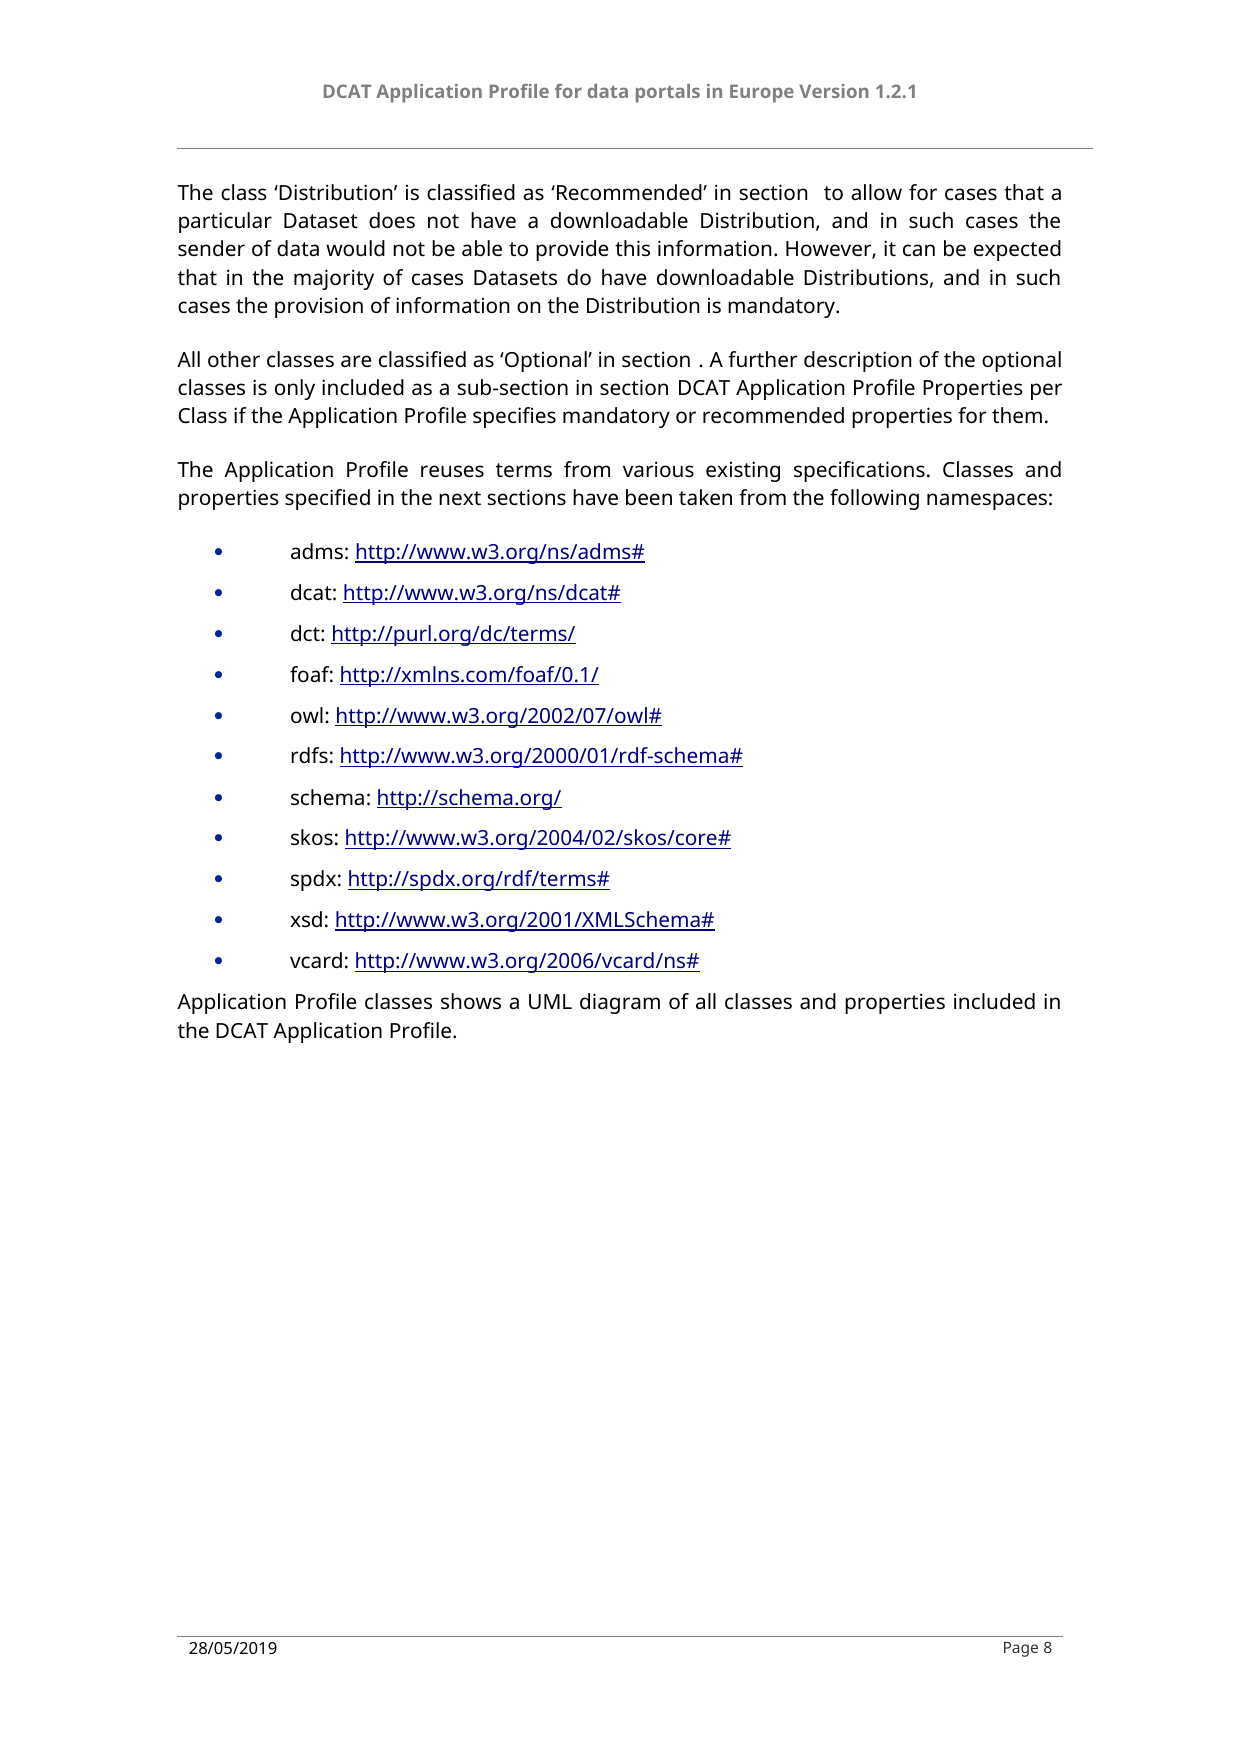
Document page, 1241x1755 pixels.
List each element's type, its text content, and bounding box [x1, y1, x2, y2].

list vcard: http://www.w3.org/2006/vcard/ns# [215, 946, 1063, 975]
list rdfs: http://www.w3.org/2000/01/rdf-schema# [215, 742, 1063, 770]
list foaf: http://xmlns.com/foaf/0.1/ [215, 660, 1063, 688]
list xsd: http://www.w3.org/2001/XMLSchema# [215, 905, 1063, 934]
list skos: http://www.w3.org/2004/02/skos/core# [215, 823, 1063, 852]
list spdx: http://spdx.org/rdf/terms# [215, 864, 1063, 893]
list adms: http://www.w3.org/ns/adms# [215, 537, 1063, 565]
text The class ‘Distribution’ is classified as ‘Recommended’ in section 0 to allow for cases that a particular Dataset does not have a downloadable Distribution, and in such cases the sender of data would not be able to provide this information. However, it can be expected that in the majority of cases Datasets do have downloadable Distributions, and in such cases the provision of information on the Distribution is mandatory. [177, 178, 1063, 320]
list owl: http://www.w3.org/2002/07/owl# [215, 701, 1063, 729]
text Application Profile classes shows a UML diagram of all classes and properties included in the DCAT Application Profile. [177, 987, 1063, 1044]
text All other classes are classified as ‘Optional’ in section 0. A further description of the optional classes is only included as a sub-section in section 4 if the Application Profile specifies mandatory or recommended properties for them. [177, 345, 1063, 430]
list dct: http://purl.org/dc/terms/ [215, 619, 1063, 647]
text The Application Profile reuses terms from various existing specifications. Classes and properties specified in the next sections have been taken from the following namespaces: [177, 455, 1063, 512]
list dcat: http://www.w3.org/ns/dcat# [215, 578, 1063, 606]
list schema: http://schema.org/ [215, 783, 1063, 811]
